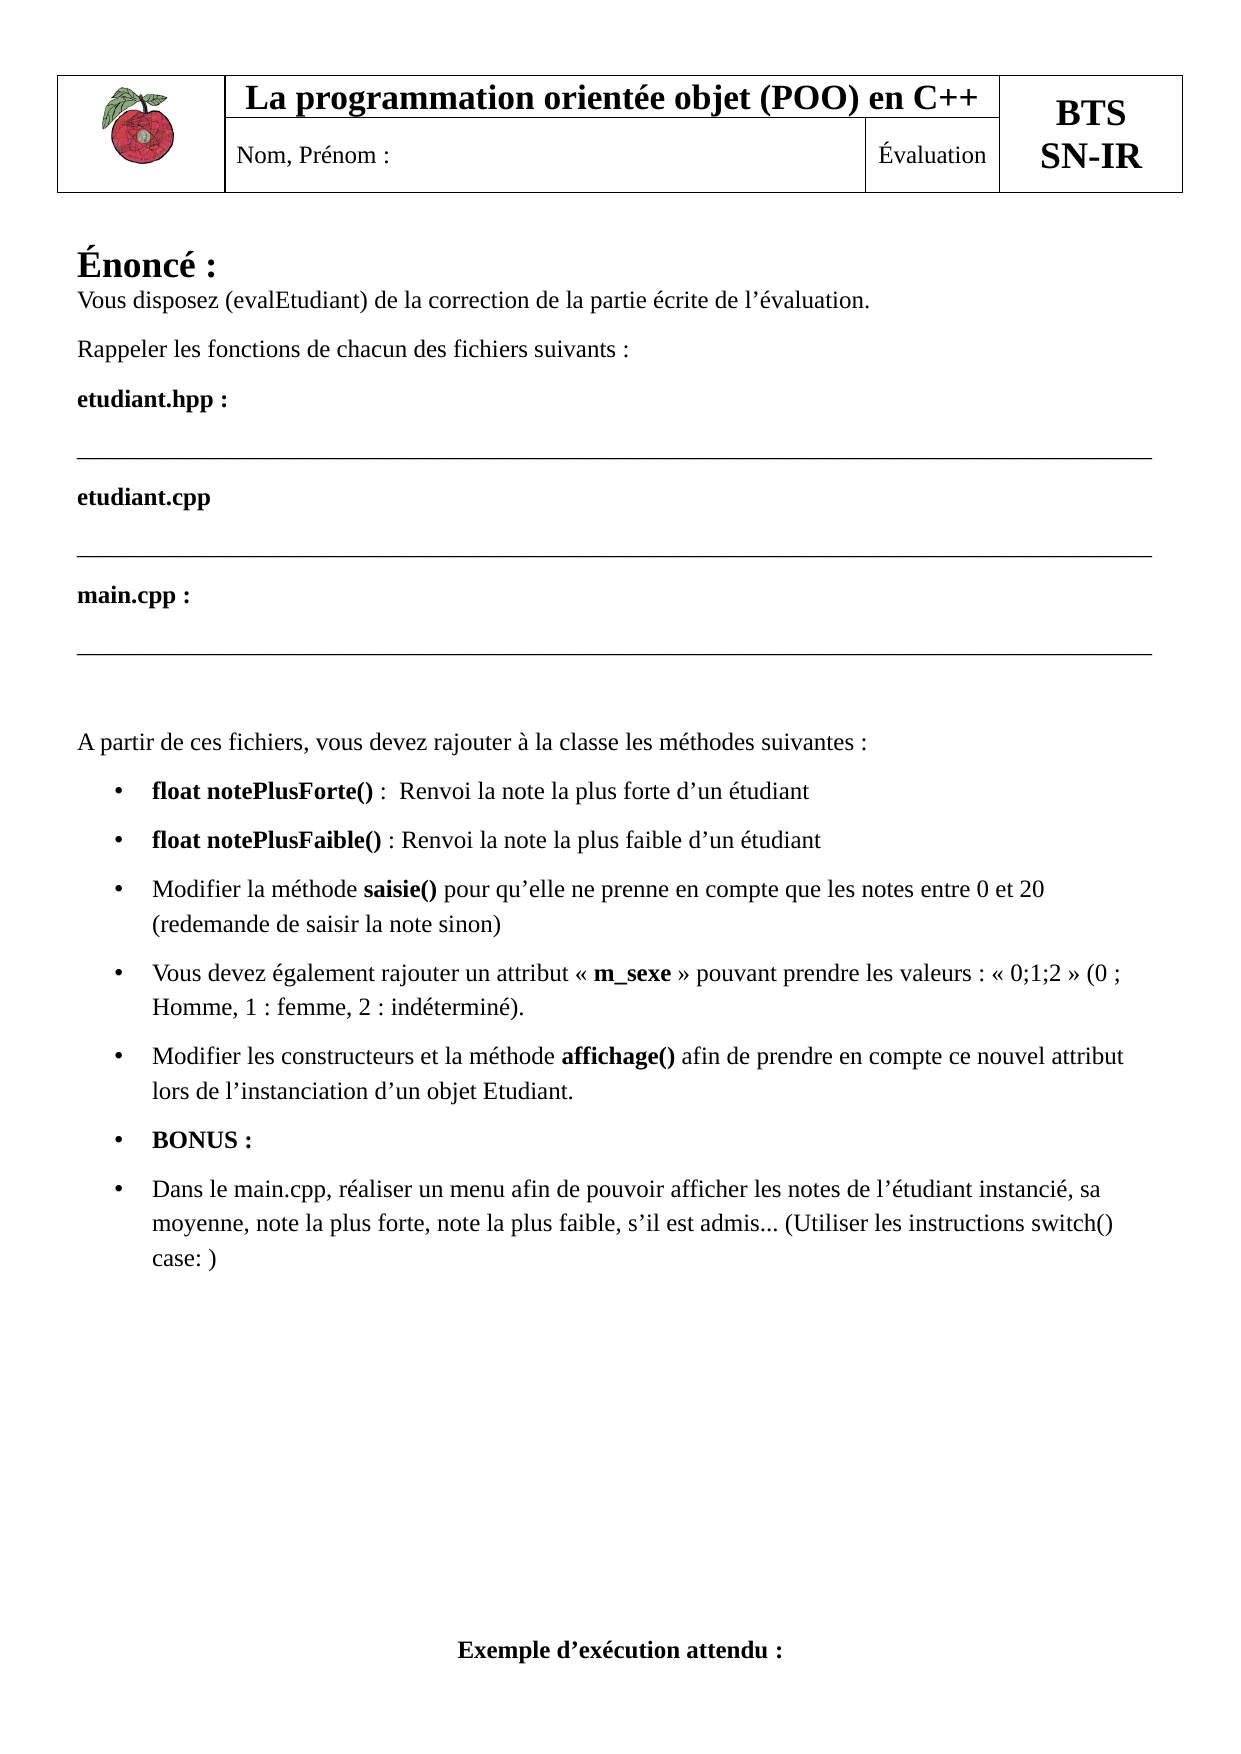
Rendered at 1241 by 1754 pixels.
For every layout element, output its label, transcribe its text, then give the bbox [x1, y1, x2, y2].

text ______________________________________________________________________________________ [77, 629, 1163, 658]
list Modifier les constructeurs et la méthode affichage() afin de prendre en compte ce nouvel attribut lors de l’instanciation d’un objet Etudiant. [114, 1041, 1163, 1104]
list Modifier la méthode saisie() pour qu’elle ne prenne en compte que les notes entre 0 et 20 (redemande de saisir la note sinon) [114, 874, 1163, 937]
text ______________________________________________________________________________________ [77, 433, 1163, 461]
text ______________________________________________________________________________________ [77, 531, 1163, 559]
subtitle Énoncé : [77, 242, 1163, 286]
list float notePlusForte() : Renvoi la note la plus forte d’un étudiant [114, 776, 1163, 805]
text etudiant.cpp [77, 482, 1163, 511]
text Exemple d’exécution attendu : [77, 1635, 1163, 1664]
text Vous disposez (evalEtudiant) de la correction de la partie écrite de l’évaluation. [77, 286, 1163, 314]
list BONUS : [114, 1125, 1163, 1154]
text etudiant.hpp : [77, 384, 1163, 412]
text A partir de ces fichiers, vous devez rajouter à la classe les méthodes suivantes : [77, 727, 1163, 756]
text main.cpp : [77, 580, 1163, 609]
list Vous devez également rajouter un attribut « m_sexe » pouvant prendre les valeurs : « 0;1;2 » (0 ; Homme, 1 : femme, 2 : indéterminé). [114, 958, 1163, 1021]
list Dans le main.cpp, réaliser un menu afin de pouvoir afficher les notes de l’étudiant instancié, sa moyenne, note la plus forte, note la plus faible, s’il est admis... (Utiliser les instructions switch() case: ) [114, 1174, 1163, 1272]
list float notePlusFaible() : Renvoi la note la plus faible d’un étudiant [114, 825, 1163, 854]
text Rappeler les fonctions de chacun des fichiers suivants : [77, 334, 1163, 363]
